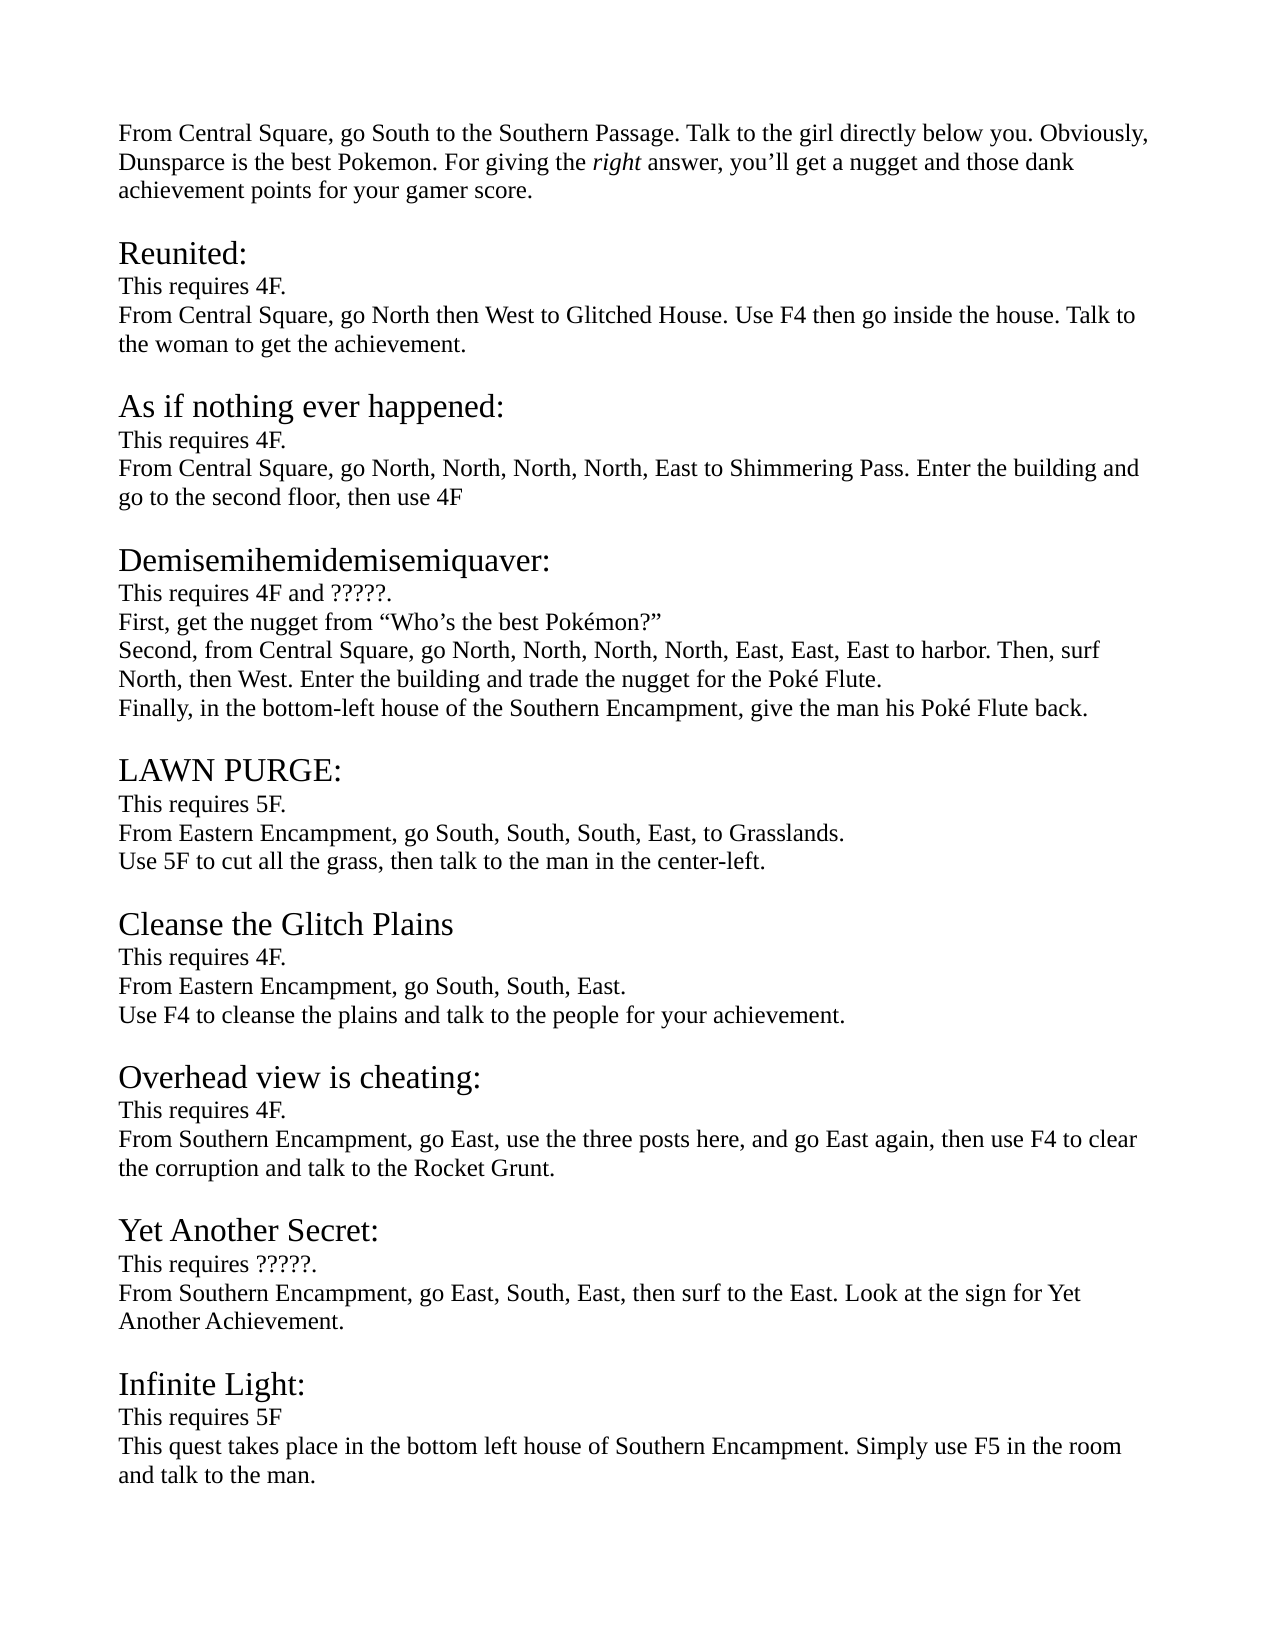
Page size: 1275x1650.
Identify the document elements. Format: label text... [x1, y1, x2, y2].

text As if nothing ever happened: [118, 386, 1157, 425]
text Reunited: [118, 233, 1157, 271]
text This requires 4F. [118, 1096, 1157, 1124]
text From Eastern Encampment, go South, South, South, East, to Grasslands. [118, 818, 1157, 846]
text Finally, in the bottom-left house of the Southern Encampment, give the man his Poké Flute back. [118, 693, 1157, 722]
text From Southern Encampment, go East, South, East, then surf to the East. Look at the sign for Yet Another Achievement. [118, 1278, 1157, 1335]
text This requires ?????. [118, 1249, 1157, 1278]
text This requires 4F. [118, 271, 1157, 300]
text LAWN PURGE: [118, 751, 1157, 789]
text Second, from Central Square, go North, North, North, North, East, East, East to harbor. Then, surf North, then West. Enter the building and trade the nugget for the Poké Flute. [118, 636, 1157, 693]
text From Central Square, go North, North, North, North, East to Shimmering Pass. Enter the building and go to the second floor, then use 4F [118, 453, 1157, 511]
text Yet Another Secret: [118, 1211, 1157, 1249]
text Demisemihemidemisemiquaver: [118, 540, 1157, 578]
text From Eastern Encampment, go South, South, East. [118, 971, 1157, 1000]
text Use 5F to cut all the grass, then talk to the man in the center-left. [118, 846, 1157, 875]
text From Central Square, go South to the Southern Passage. Talk to the girl directly below you. Obviously, Dunsparce is the best Pokemon. For giving the right answer, you’ll get a nugget and those dank achievement points for your gamer score. [118, 118, 1157, 204]
text This requires 5F. [118, 789, 1157, 818]
text From Southern Encampment, go East, use the three posts here, and go East again, then use F4 to clear the corruption and talk to the Rocket Grunt. [118, 1124, 1157, 1182]
text This requires 5F [118, 1402, 1157, 1431]
text First, get the nugget from “Who’s the best Pokémon?” [118, 607, 1157, 636]
text This requires 4F and ?????. [118, 578, 1157, 607]
text This quest takes place in the bottom left house of Southern Encampment. Simply use F5 in the room and talk to the man. [118, 1431, 1157, 1488]
text Overhead view is cheating: [118, 1057, 1157, 1096]
text Use F4 to cleanse the plains and talk to the people for your achievement. [118, 1000, 1157, 1028]
text From Central Square, go North then West to Glitched House. Use F4 then go inside the house. Talk to the woman to get the achievement. [118, 300, 1157, 358]
text This requires 4F. [118, 425, 1157, 453]
text Infinite Light: [118, 1364, 1157, 1402]
text Cleanse the Glitch Plains [118, 904, 1157, 942]
text This requires 4F. [118, 942, 1157, 971]
